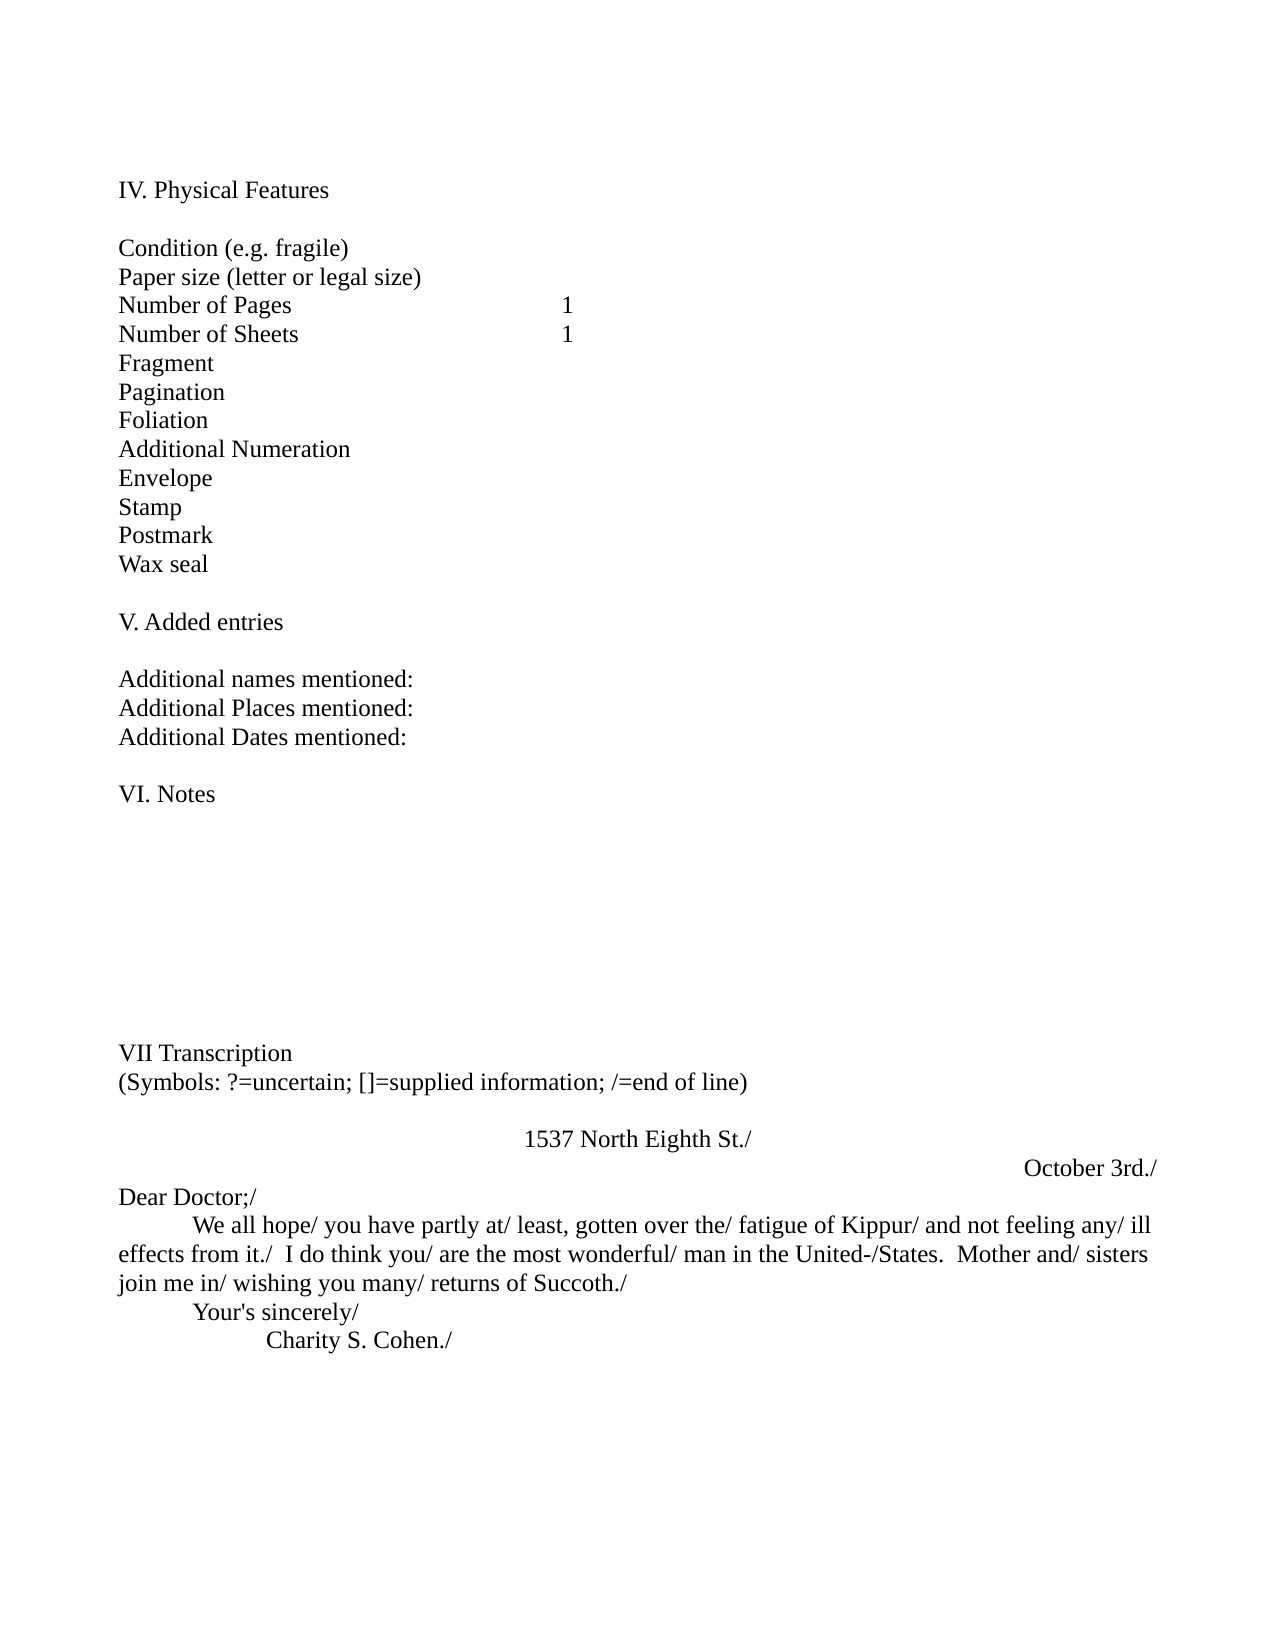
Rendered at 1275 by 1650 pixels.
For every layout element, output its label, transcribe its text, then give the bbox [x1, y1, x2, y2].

text Number of Pages 1 [118, 291, 1157, 319]
text Additional Places mentioned: [118, 693, 1157, 722]
text (Symbols: ?=uncertain; []=supplied information; /=end of line) [118, 1067, 1157, 1096]
text October 3rd./ [118, 1153, 1157, 1182]
text 1537 North Eighth St./ [118, 1124, 1157, 1153]
text Additional Numeration [118, 434, 1157, 463]
text We all hope/ you have partly at/ least, gotten over the/ fatigue of Kippur/ and not feeling any/ ill effects from it./ I do think you/ are the most wonderful/ man in the United-/States. Mother and/ sisters join me in/ wishing you many/ returns of Succoth./ [118, 1211, 1157, 1297]
text Stamp [118, 492, 1157, 521]
text Postma rk [118, 521, 1157, 549]
text Charity S. Cohen./ [118, 1326, 1157, 1354]
text Wax seal [118, 549, 1157, 578]
text Condition (e.g. fragile) [118, 233, 1157, 262]
text Fragment [118, 348, 1157, 377]
text Foliation [118, 406, 1157, 434]
text Envelope [118, 463, 1157, 492]
text Additional names mentioned: [118, 664, 1157, 693]
text Dear Doctor;/ [118, 1182, 1157, 1211]
text IV. Physical Features [118, 176, 1157, 204]
text Number of Sheets 1 [118, 319, 1157, 348]
text Pagination [118, 377, 1157, 406]
text VI. Notes [118, 779, 1157, 808]
text VII Transcription [118, 1038, 1157, 1067]
text Your's sincerely/ [118, 1297, 1157, 1326]
text V. Added entries [118, 607, 1157, 636]
text Paper size (letter or legal size) [118, 262, 1157, 291]
text Additional Dates mentioned: [118, 722, 1157, 751]
